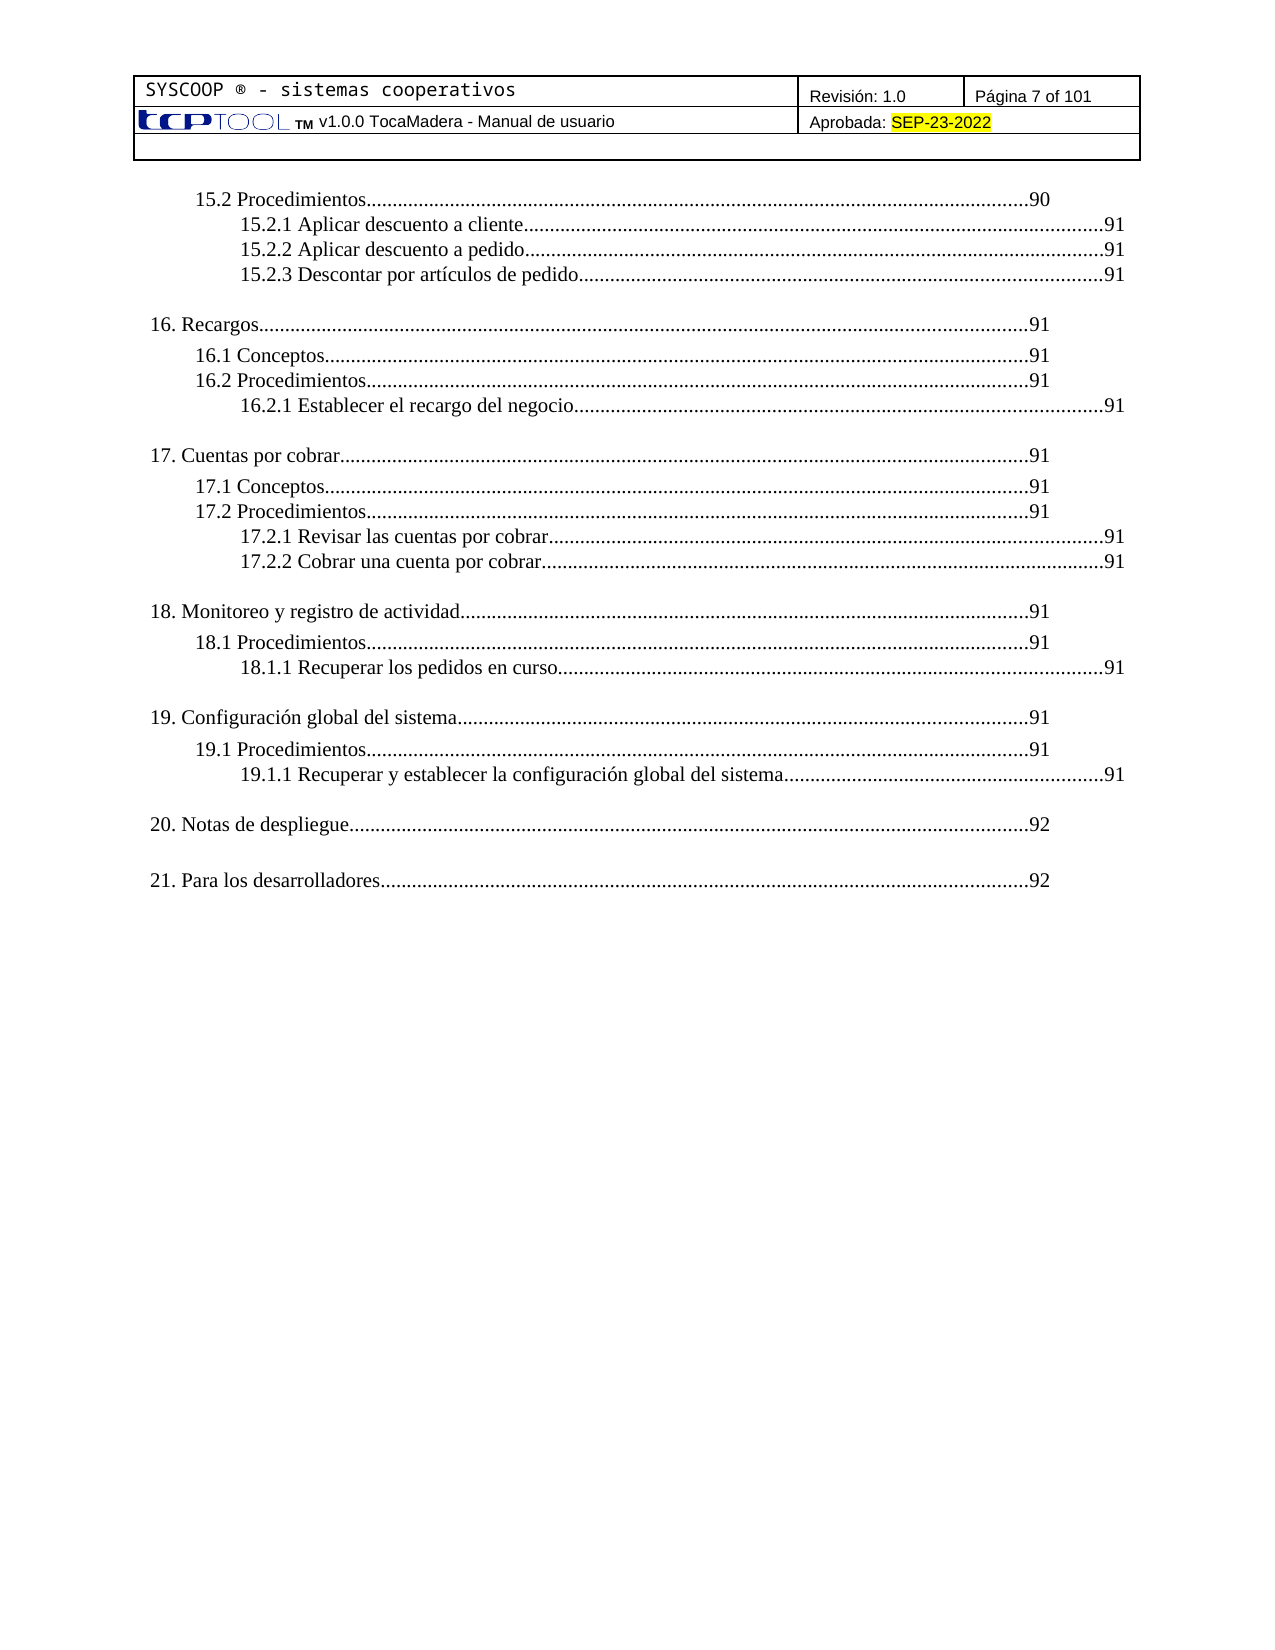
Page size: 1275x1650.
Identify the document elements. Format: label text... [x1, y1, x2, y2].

text 18.1.1 Recuperar los pedidos en curso 91 [240, 654, 1125, 679]
text 16. Recargos 91 [150, 311, 1050, 336]
text 16.1 Conceptos 91 [195, 342, 1050, 367]
text 18.1 Procedimientos 91 [195, 629, 1050, 654]
text 17.2 Procedimientos 91 [195, 498, 1050, 523]
text 19. Configuración global del sistema 91 [150, 704, 1050, 729]
text 16.2 Procedimientos 91 [195, 367, 1050, 392]
text 15.2 Procedimientos 90 [195, 186, 1050, 211]
text 18. Monitoreo y registro de actividad 91 [150, 598, 1050, 623]
text 17.2.1 Revisar las cuentas por cobrar 91 [240, 523, 1125, 548]
picture [138, 110, 290, 130]
text 16.2.1 Establecer el recargo del negocio 91 [240, 392, 1125, 417]
text 21. Para los desarrolladores 92 [150, 867, 1050, 892]
text 20. Notas de despliegue 92 [150, 811, 1050, 836]
text 17. Cuentas por cobrar 91 [150, 442, 1050, 467]
text 19.1 Procedimientos 91 [195, 736, 1050, 761]
text 15.2.1 Aplicar descuento a cliente 91 [240, 211, 1125, 236]
text 17.1 Conceptos 91 [195, 473, 1050, 498]
text 15.2.2 Aplicar descuento a pedido 91 [240, 236, 1125, 261]
text 19.1.1 Recuperar y establecer la configuración global del sistema 91 [240, 761, 1125, 786]
text 17.2.2 Cobrar una cuenta por cobrar 91 [240, 548, 1125, 573]
text 15.2.3 Descontar por artículos de pedido 91 [240, 261, 1125, 286]
